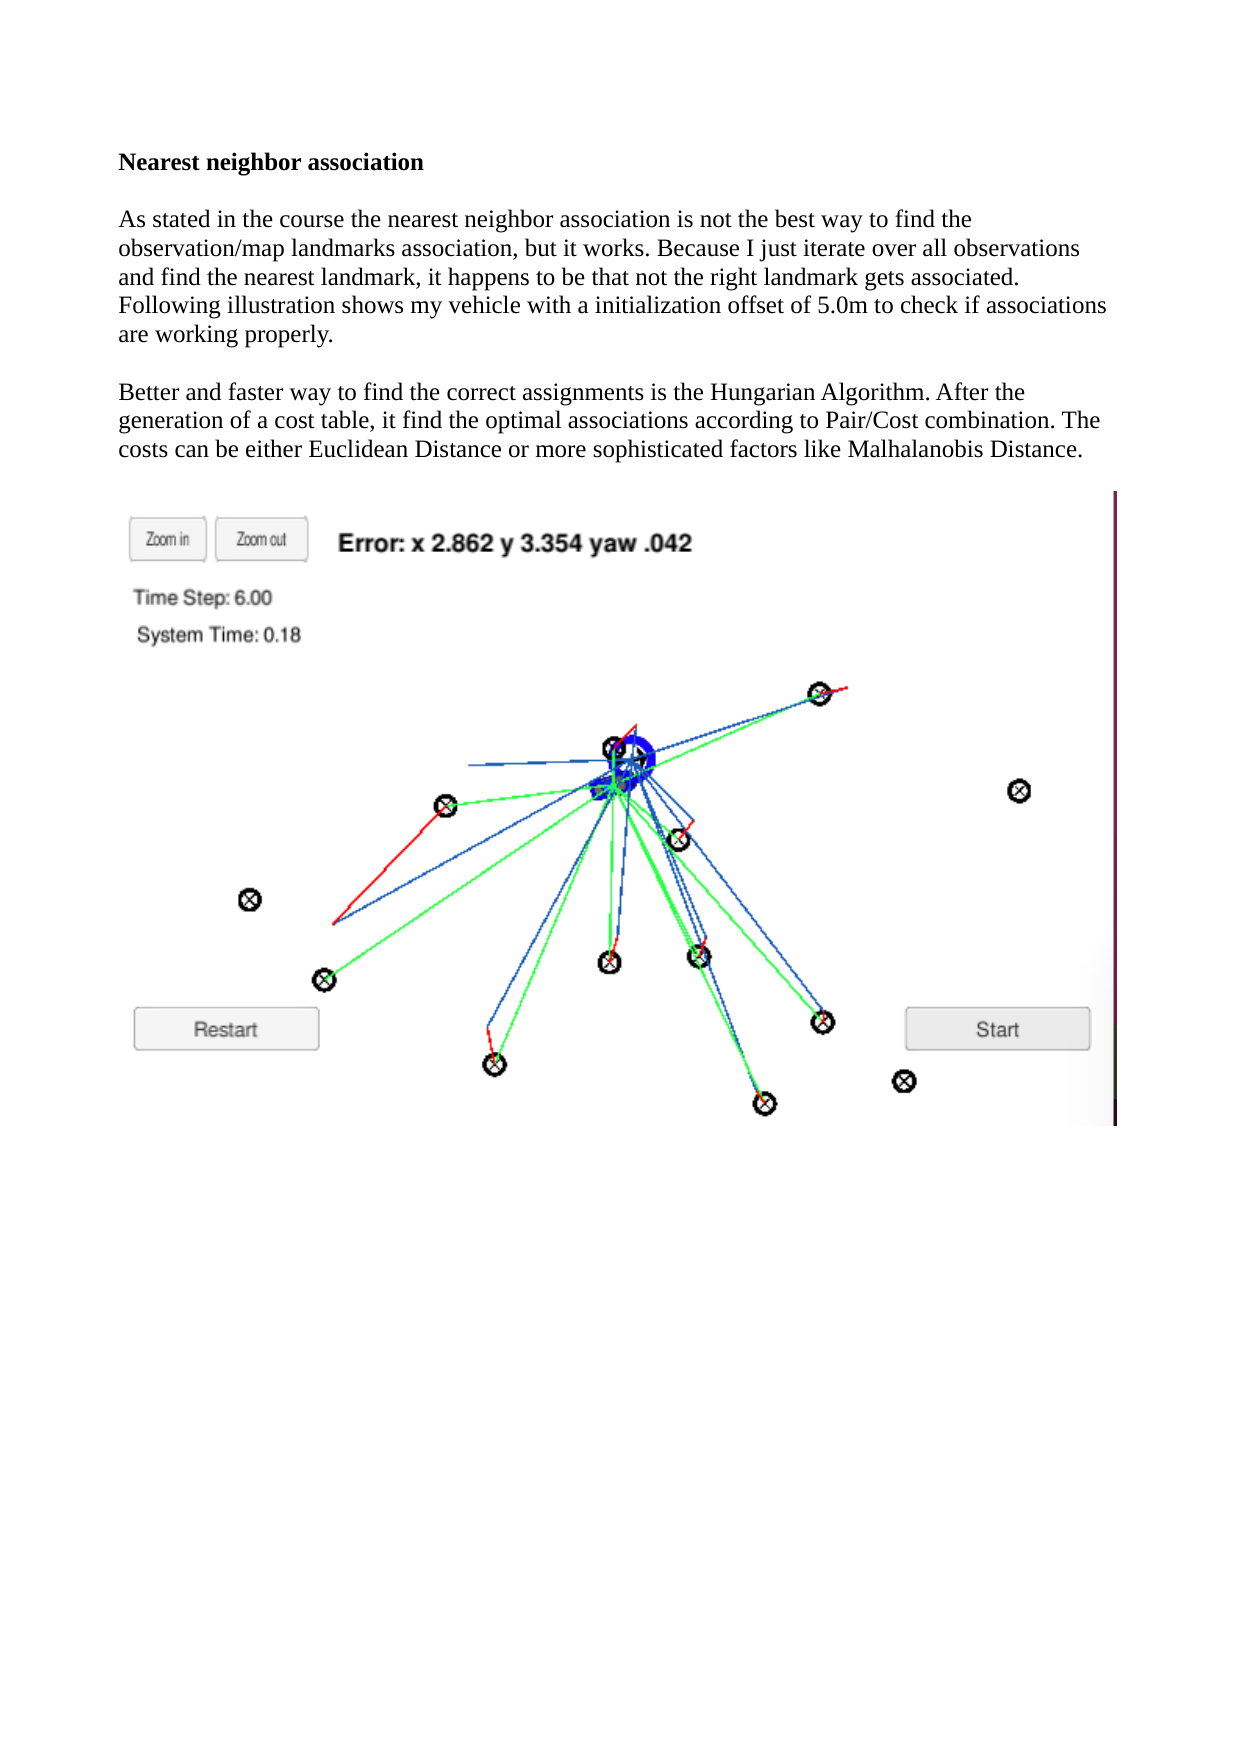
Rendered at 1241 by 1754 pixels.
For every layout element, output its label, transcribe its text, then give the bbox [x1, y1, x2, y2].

text Better and faster way to find the correct assignments is the Hungarian Algorithm. After the generation of a cost table, it find the optimal associations according to Pair/Cost combination. The costs can be either Euclidean Distance or more sophisticated factors like Malhalanobis Distance. [118, 377, 1122, 463]
text Nearest neighbor association [118, 147, 1122, 175]
text As stated in the course the nearest neighbor association is not the best way to find the observation/map landmarks association, but it works. Because I just iterate over all observations and find the nearest landmark, it happens to be that not the right landmark gets associated. Following illustration shows my vehicle with a initialization offset of 5.0m to check if associations are working properly. [118, 204, 1122, 348]
picture [123, 491, 1117, 1126]
